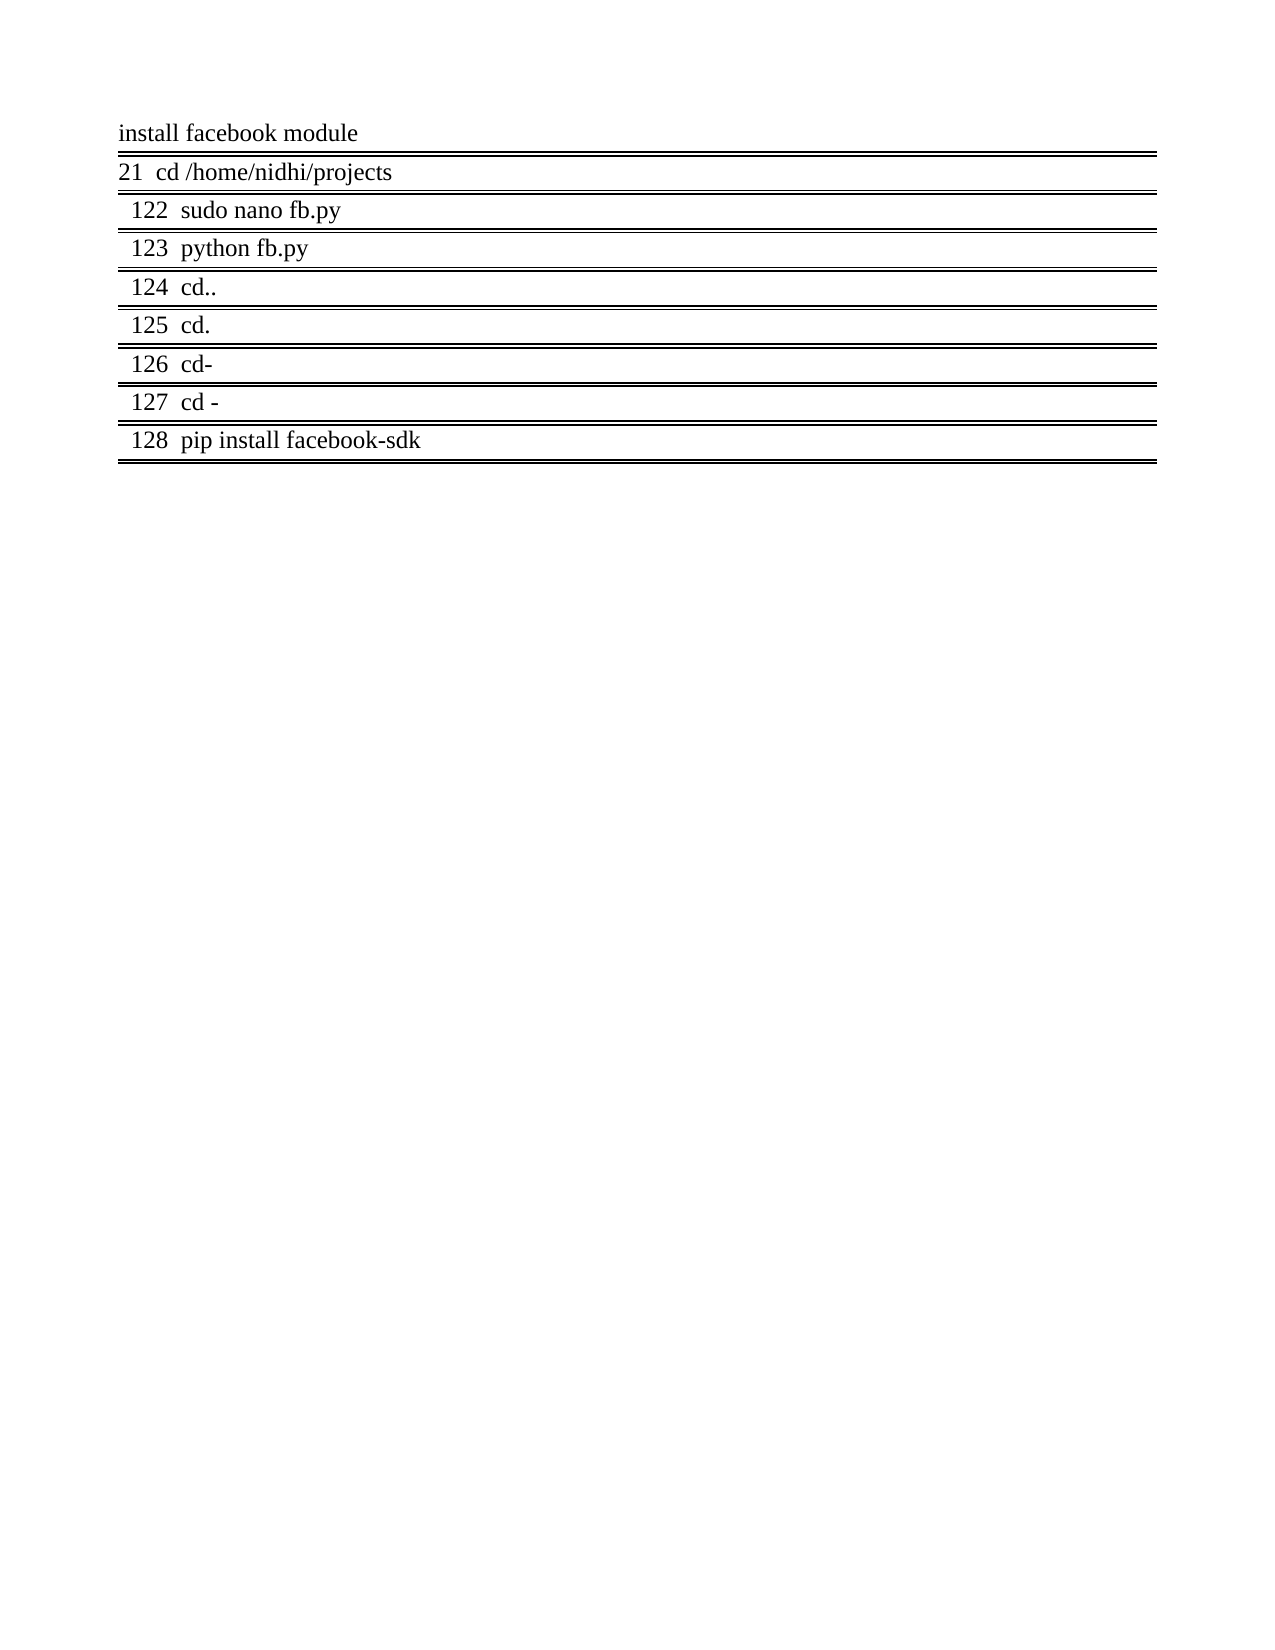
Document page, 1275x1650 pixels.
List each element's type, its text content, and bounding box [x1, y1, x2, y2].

text 125 cd. [118, 310, 1157, 343]
text 124 cd.. [118, 272, 1157, 305]
text 128 pip install facebook-sdk [118, 426, 1157, 459]
text 123 python fb.py [118, 233, 1157, 267]
text 126 cd- [118, 349, 1157, 382]
text 21 cd /home/nidhi/projects [118, 157, 1157, 190]
text 127 cd - [118, 387, 1157, 420]
text 122 sudo nano fb.py [118, 195, 1157, 228]
text install facebook module [118, 118, 1157, 151]
